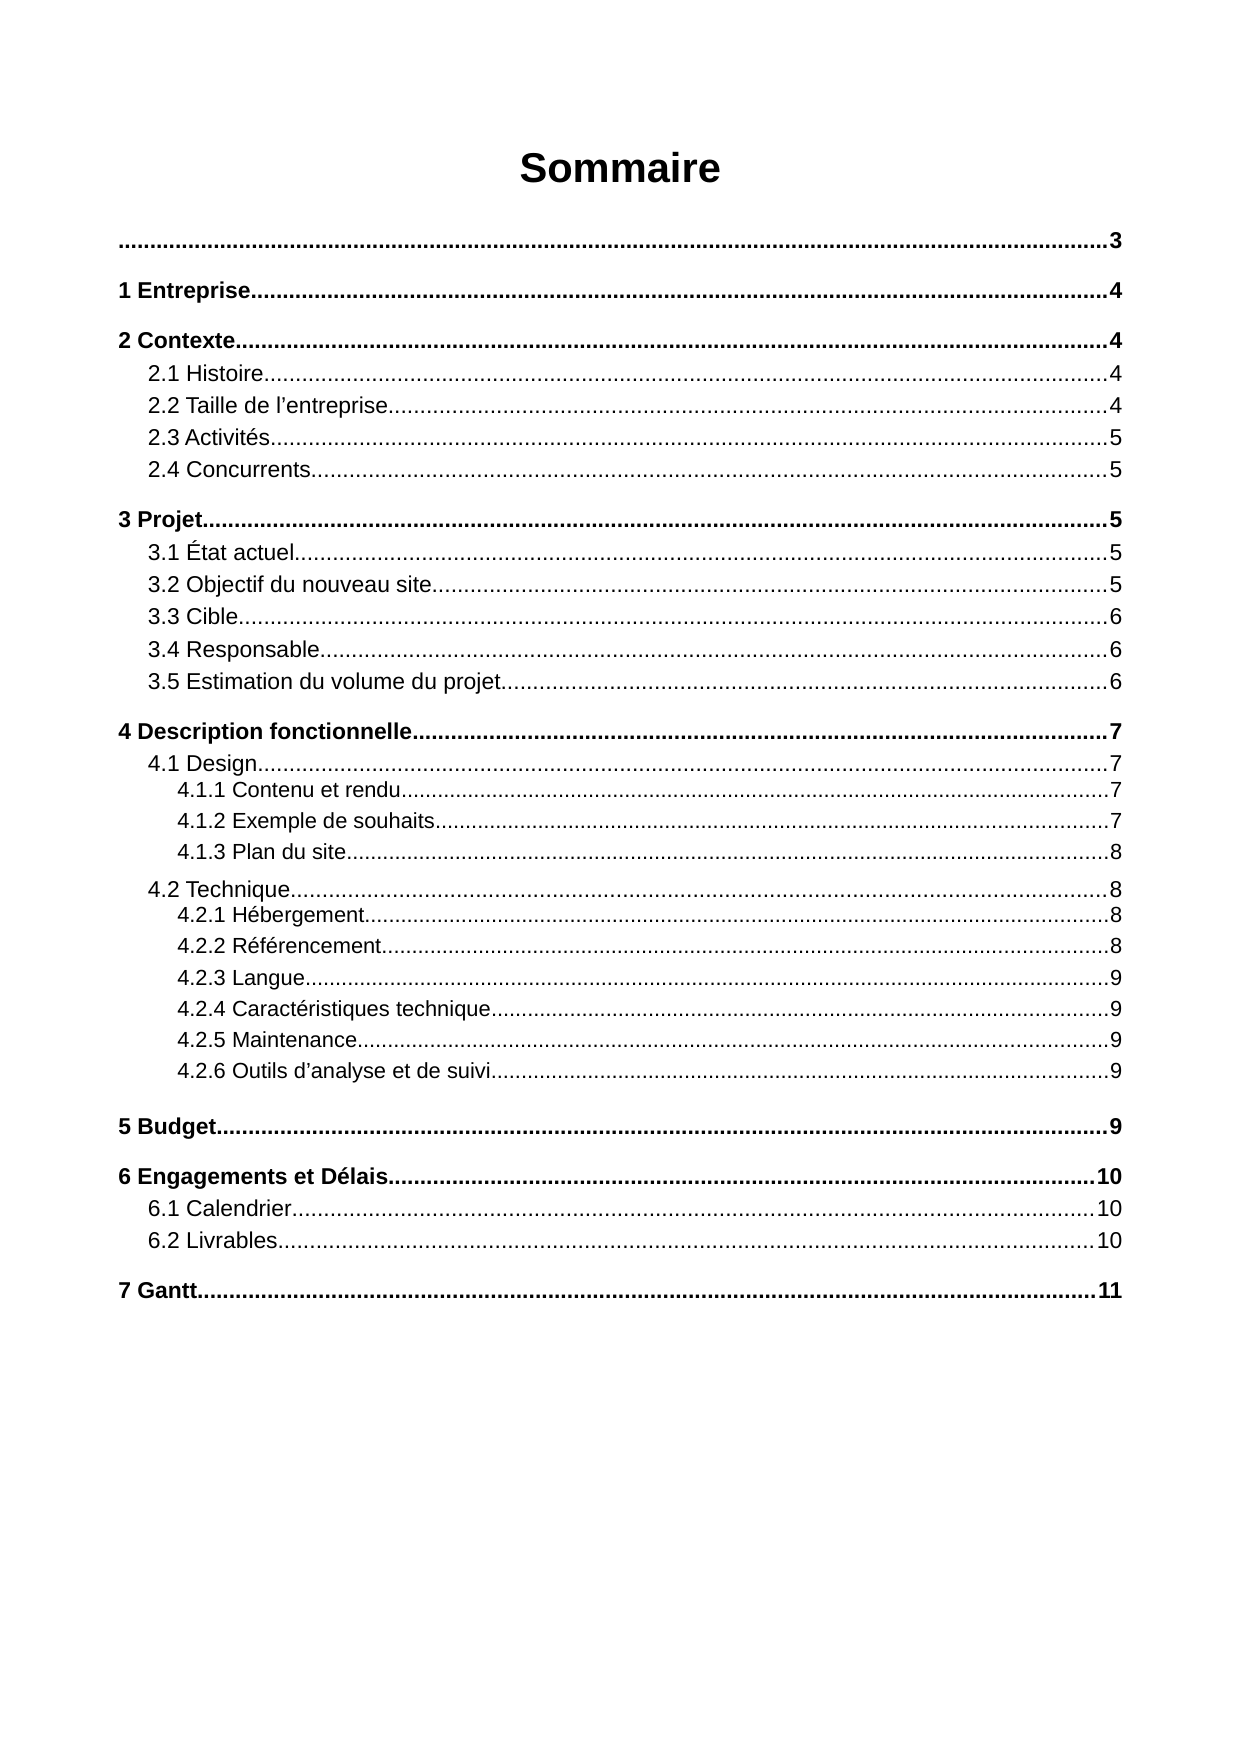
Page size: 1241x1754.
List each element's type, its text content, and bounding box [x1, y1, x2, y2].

text 3.5 Estimation du volume du projet 6 [148, 668, 1122, 694]
text 2 Contexte 4 [118, 327, 1122, 353]
text 4.2.2 Référencement 8 [177, 933, 1122, 958]
text 3 Projet 5 [118, 506, 1122, 533]
text 4 Description fonctionnelle 7 [118, 718, 1122, 744]
text 3.2 Objectif du nouveau site 5 [148, 571, 1122, 597]
text 4.1 Design 7 [148, 750, 1122, 776]
text 4.2.3 Langue 9 [177, 964, 1122, 990]
text 2.4 Concurrents 5 [148, 456, 1122, 483]
text 6 Engagements et Délais 10 [118, 1163, 1122, 1189]
text 2.3 Activités 5 [148, 424, 1122, 450]
text 4.2.4 Caractéristiques technique 9 [177, 996, 1122, 1021]
text 2.1 Histoire 4 [148, 359, 1122, 386]
text 4.1.1 Contenu et rendu 7 [177, 776, 1122, 802]
text 4.1.2 Exemple de souhaits 7 [177, 808, 1122, 833]
text 4.2.1 Hébergement 8 [177, 902, 1122, 927]
text 4.2.6 Outils d’analyse et de suivi 9 [177, 1058, 1122, 1083]
text 4.2.5 Maintenance 9 [177, 1027, 1122, 1052]
text 3 [118, 227, 1122, 253]
text 3.3 Cible 6 [148, 603, 1122, 629]
text 6.1 Calendrier 10 [148, 1195, 1122, 1221]
subtitle Sommaire [118, 143, 1122, 191]
text 3.1 État actuel 5 [148, 539, 1122, 565]
text 2.2 Taille de l’entreprise 4 [148, 392, 1122, 418]
text 4.2 Technique 8 [148, 876, 1122, 902]
text 1 Entreprise 4 [118, 277, 1122, 303]
text 3.4 Responsable 6 [148, 636, 1122, 662]
text 5 Budget 9 [118, 1113, 1122, 1139]
text 6.2 Livrables 10 [148, 1227, 1122, 1254]
text 4.1.3 Plan du site 8 [177, 839, 1122, 864]
text 7 Gantt 11 [118, 1277, 1122, 1304]
